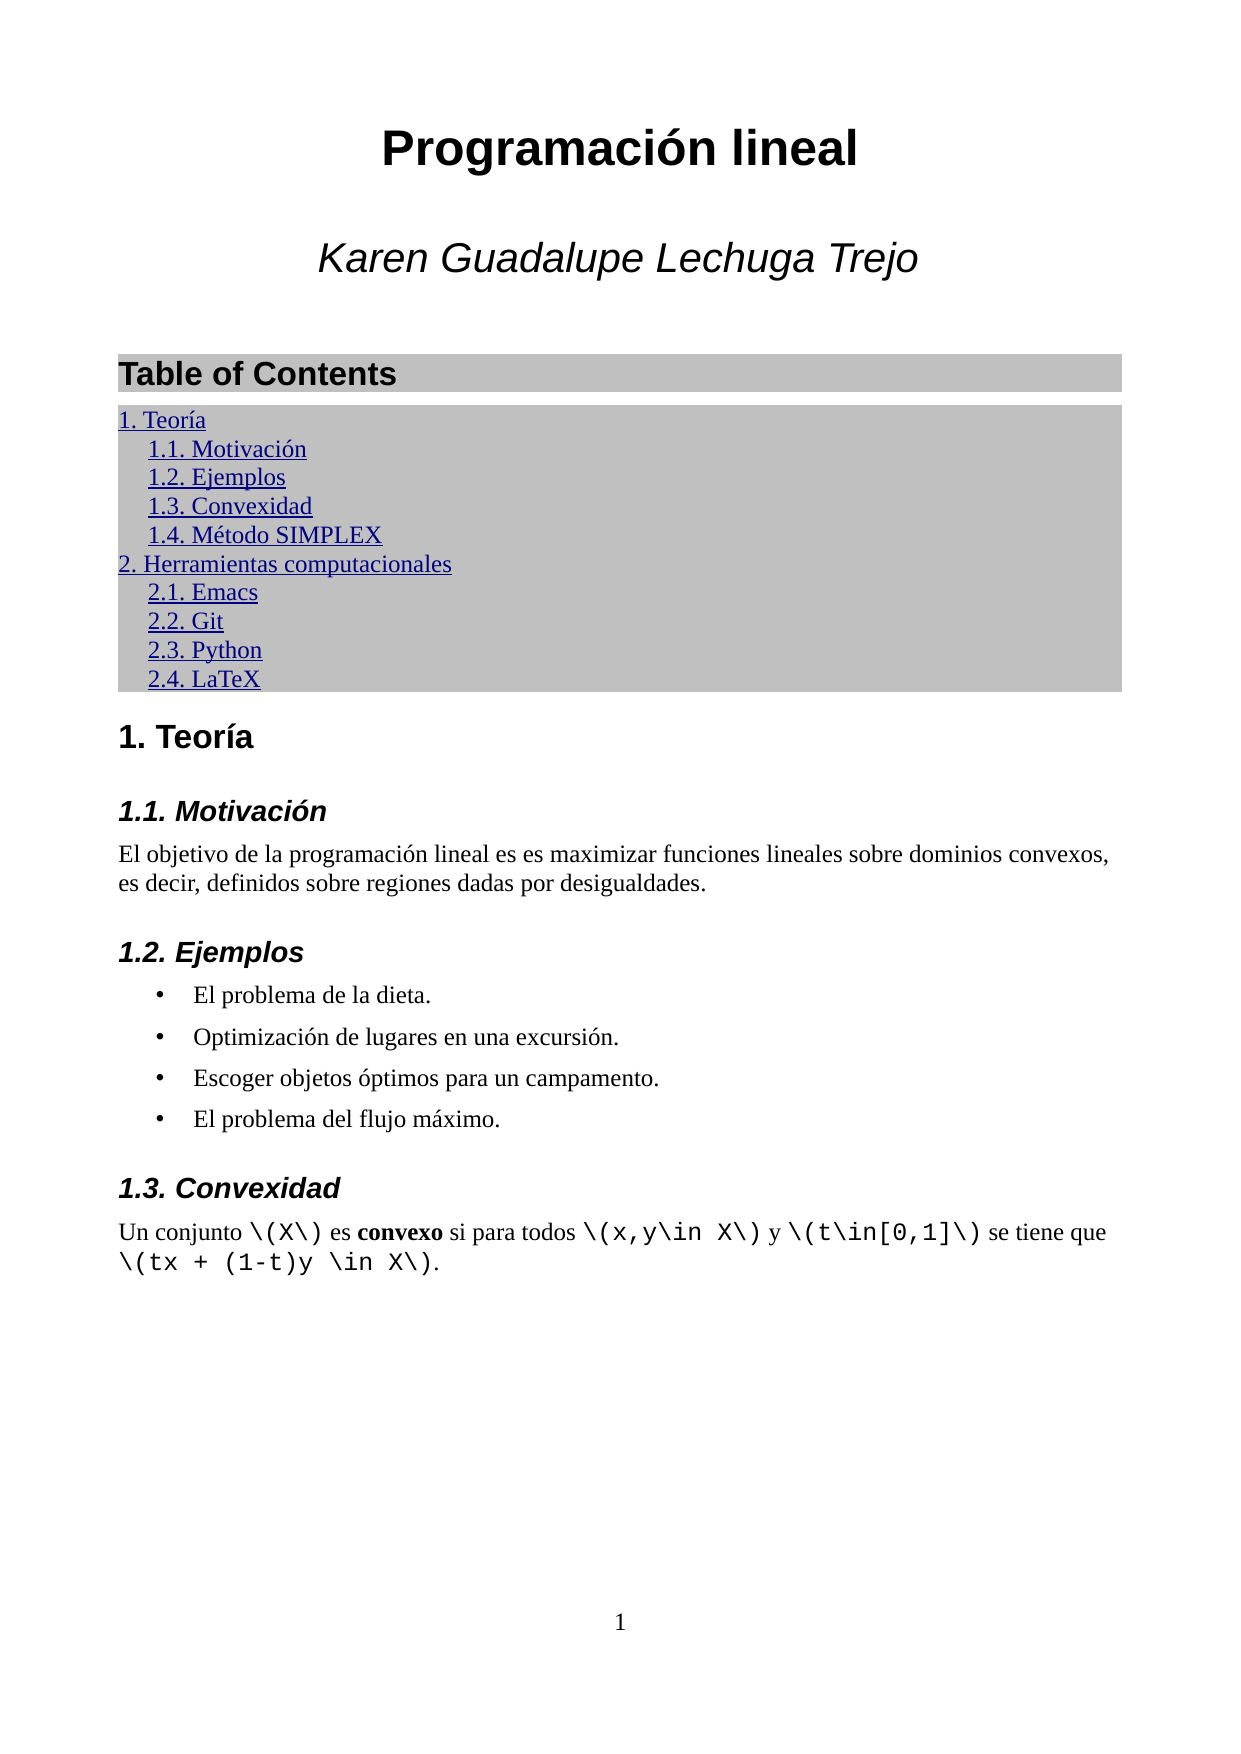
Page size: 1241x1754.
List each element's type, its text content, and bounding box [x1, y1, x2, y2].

text 2.3. Python [148, 635, 1122, 664]
list Optimización de lugares en una excursión. [156, 1022, 1122, 1051]
list Escoger objetos óptimos para un campamento. [156, 1063, 1122, 1092]
text Un conjunto \(X\) es convexo si para todos \(x,y\in X\) y \(t\in[0,1]\) se tiene que \(tx + (1-t)y \in X\). [118, 1217, 1122, 1278]
text 2.4. LaTeX [148, 664, 1122, 692]
subtitle Karen Guadalupe Lechuga Trejo [118, 233, 1122, 281]
subtitle Ejemplos [118, 934, 1122, 968]
subtitle Teoría [118, 717, 1122, 756]
text 1.1. Motivación [148, 434, 1122, 462]
text 2.1. Emacs [148, 577, 1122, 606]
subtitle Convexidad [118, 1171, 1122, 1204]
text 2.2. Git [148, 606, 1122, 635]
list El problema del flujo máximo. [156, 1104, 1122, 1133]
text 1.3. Convexidad [148, 491, 1122, 520]
title Programación lineal [118, 118, 1122, 176]
text 1. Teoría [118, 405, 1122, 434]
text 2. Herramientas computacionales [118, 549, 1122, 577]
text El objetivo de la programación lineal es es maximizar funciones lineales sobre dominios convexos, es decir, definidos sobre regiones dadas por desigualdades. [118, 839, 1122, 897]
text 1.4. Método SIMPLEX [148, 520, 1122, 549]
list El problema de la dieta. [156, 981, 1122, 1009]
subtitle Table of Contents [118, 354, 1122, 392]
text 1.2. Ejemplos [148, 462, 1122, 491]
subtitle Motivación [118, 793, 1122, 827]
